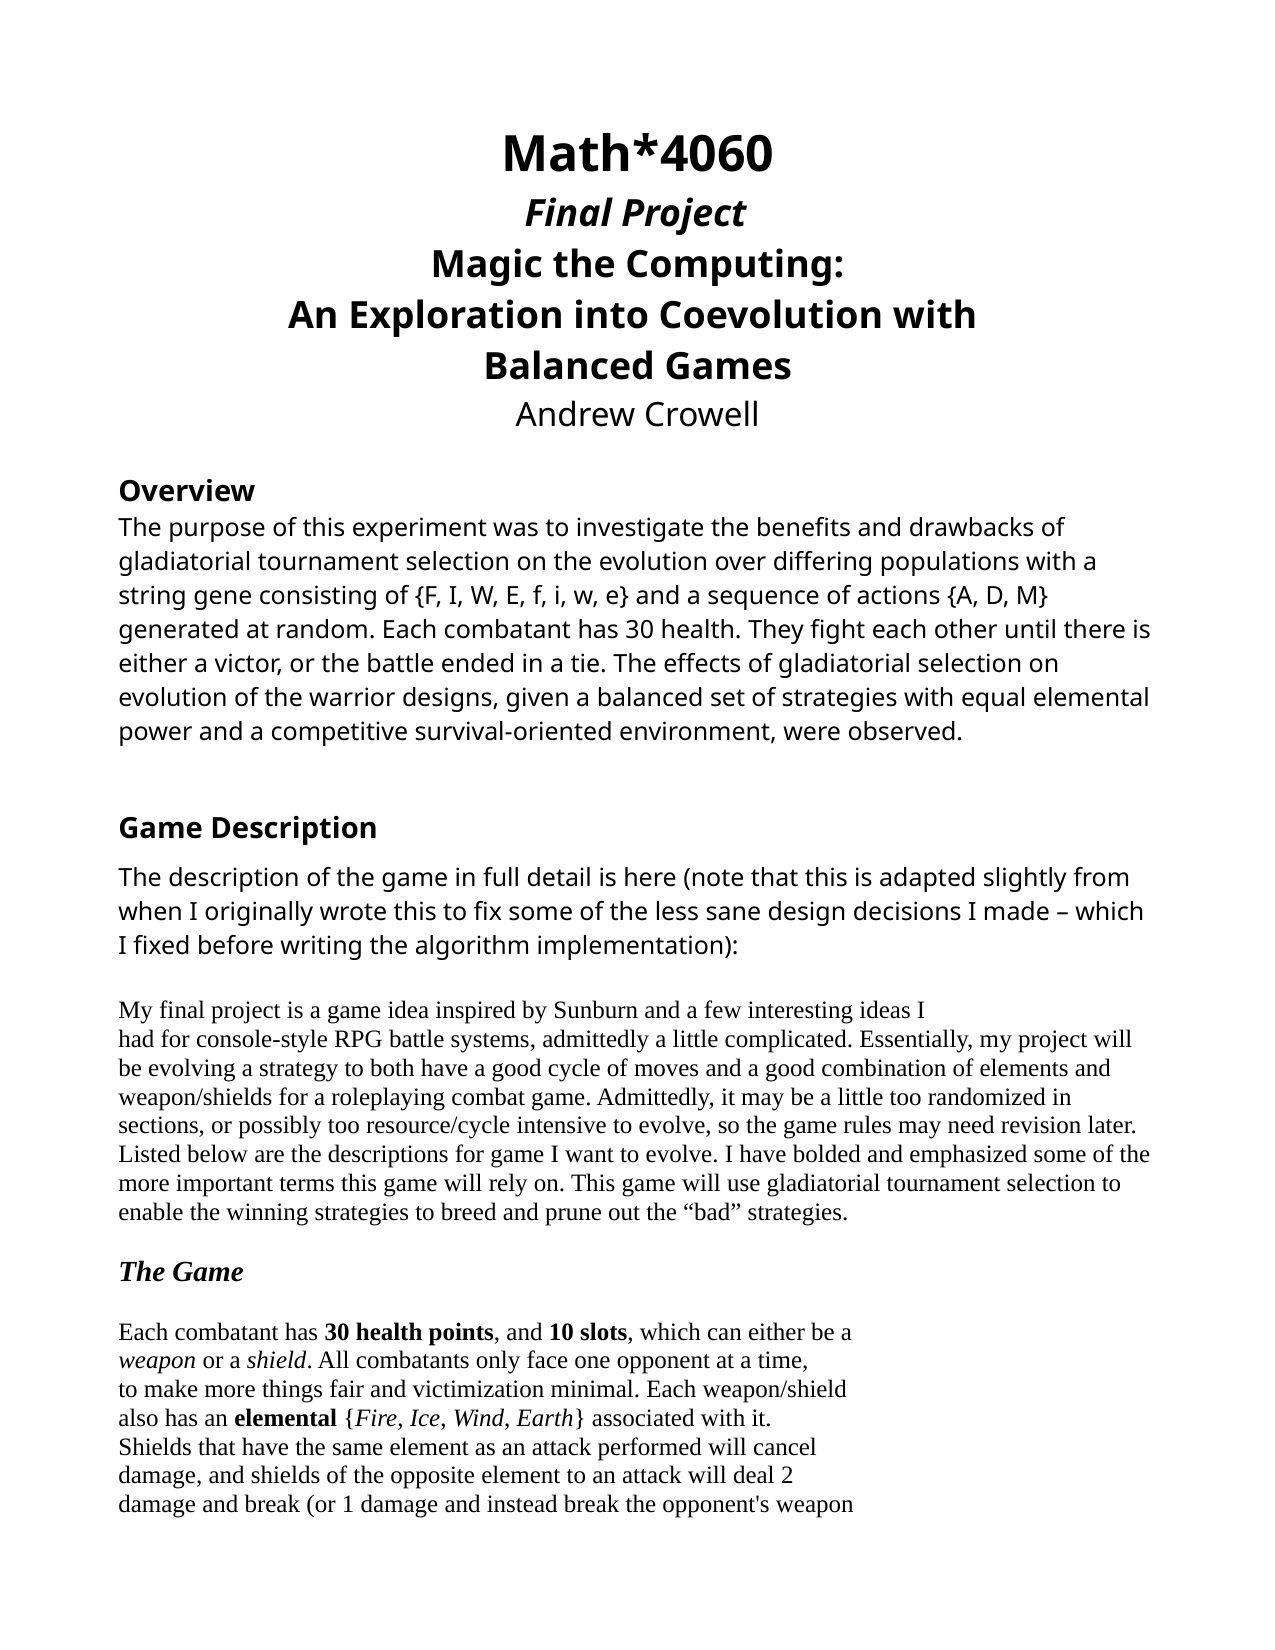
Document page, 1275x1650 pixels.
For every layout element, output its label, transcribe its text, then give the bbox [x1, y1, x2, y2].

text Overview [118, 470, 1157, 509]
text The purpose of this experiment was to investigate the benefits and drawbacks of gladiatorial tournament selection on the evolution over differing populations with a string gene consisting of {F, I, W, E, f, i, w, e} and a sequence of actions {A, D, M} generated at random. Each combatant has 30 health. They fight each other until there is either a victor, or the battle ended in a tie. The effects of gladiatorial selection on evolution of the warrior designs, given a balanced set of strategies with equal elemental power and a competitive survival-oriented environment, were observed. [118, 509, 1157, 748]
text The description of the game in full detail is here (note that this is adapted slightly from when I originally wrote this to fix some of the less sane design decisions I made – which I fixed before writing the algorithm implementation): [118, 859, 1157, 961]
subtitle Game Description [118, 807, 1157, 847]
text The Game Each combatant has 30 health points, and 10 slots, which can either be a weapon or a shield. All combatants only face one opponent at a time, to make more things fair and victimization minimal. Each weapon/shield also has an elemental {Fire, Ice, Wind, Earth} associated with it. Shields that have the same element as an attack performed will cancel damage, and shields of the opposite element to an attack will deal 2 damage and break (or 1 damage and instead break the opponent's weapon [118, 1254, 1157, 1518]
text My final project is a game idea inspired by Sunburn and a few interesting ideas I had for console-style RPG battle systems, admittedly a little complicated. Essentially, my project will be evolving a strategy to both have a good cycle of moves and a good combination of elements and weapon/shields for a roleplaying combat game. Admittedly, it may be a little too randomized in sections, or possibly too resource/cycle intensive to evolve, so the game rules may need revision later. Listed below are the descriptions for game I want to evolve. I have bolded and emphasized some of the more important terms this game will rely on. This game will use gladiatorial tournament selection to enable the winning strategies to breed and prune out the “bad” strategies. [118, 996, 1157, 1226]
text Final Project [118, 186, 1157, 237]
text Magic the Computing: [118, 237, 1157, 288]
text Balanced Games [118, 339, 1157, 390]
text Andrew Crowell [118, 390, 1157, 436]
text Math*4060 [118, 118, 1157, 186]
text An Exploration into Coevolution with [118, 288, 1157, 339]
